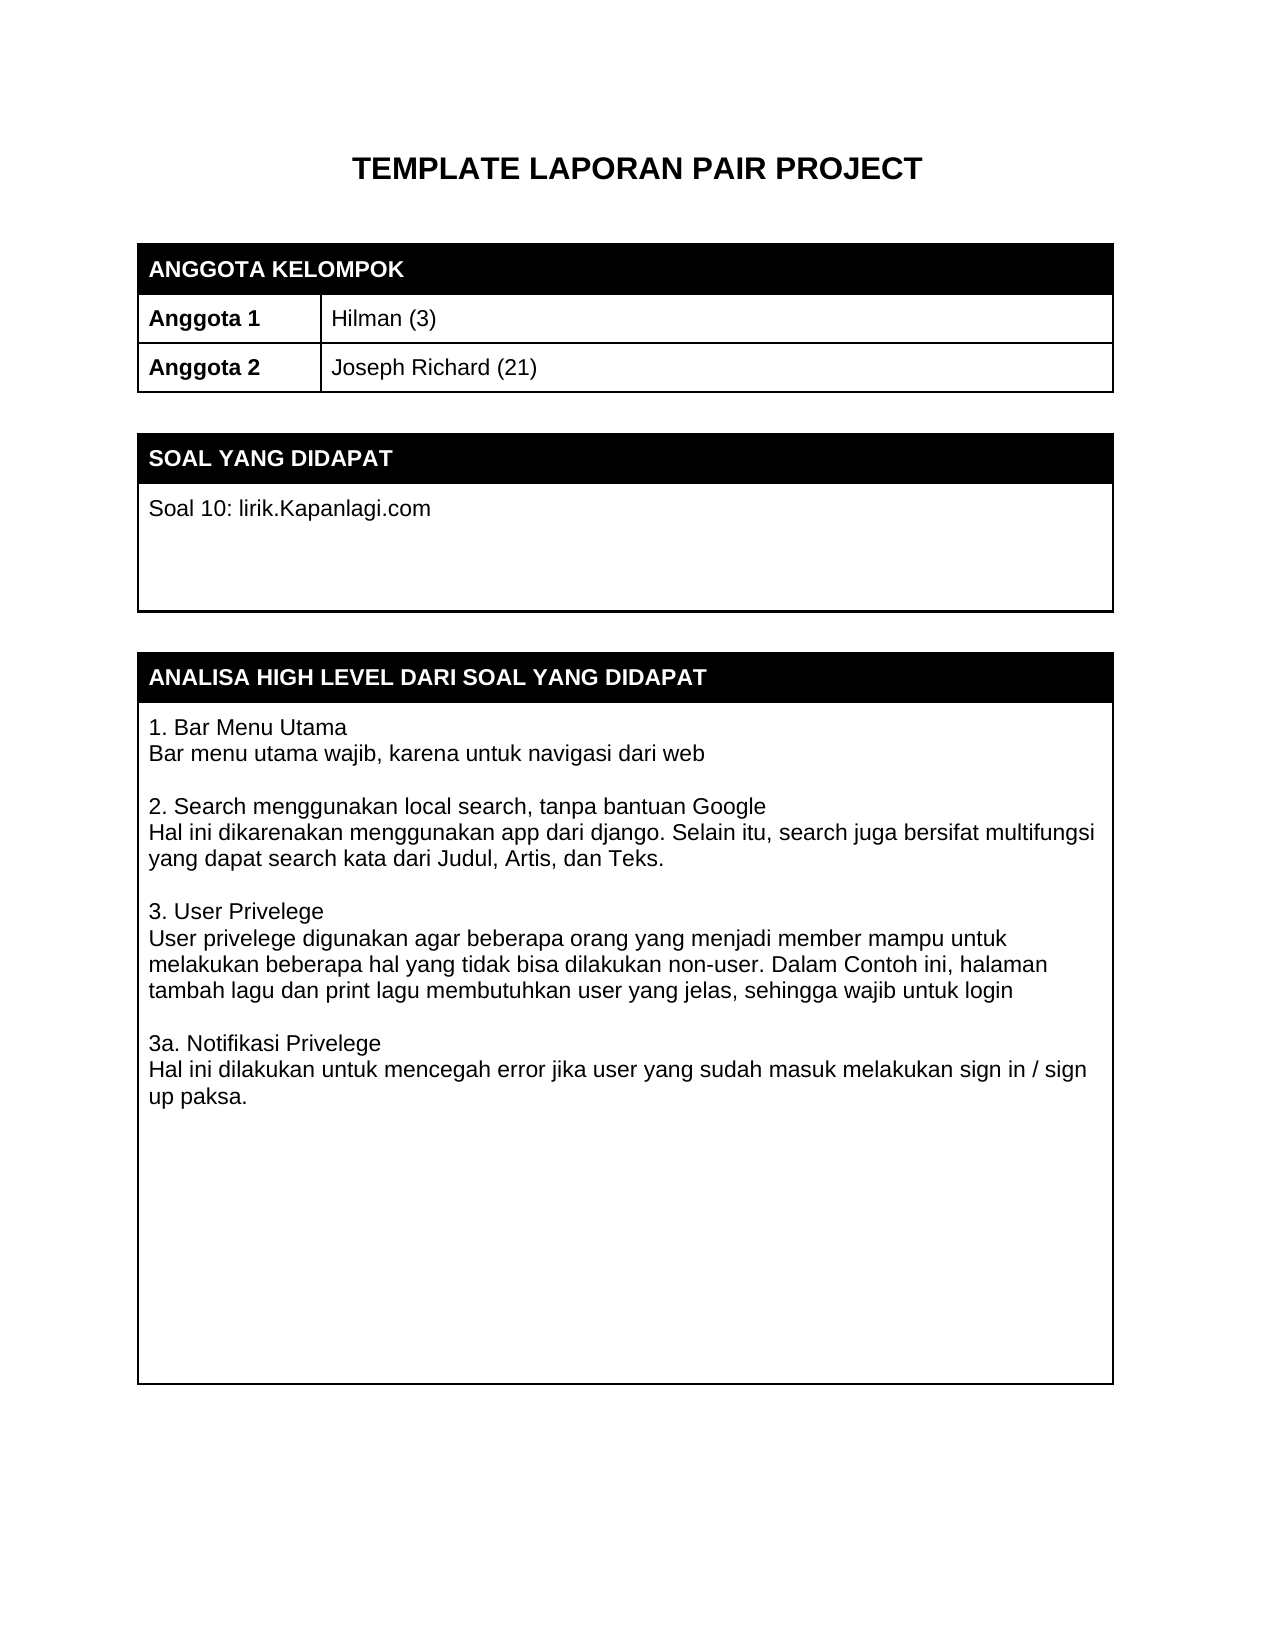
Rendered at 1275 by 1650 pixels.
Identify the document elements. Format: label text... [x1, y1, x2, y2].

table_cell 1. Bar Menu Utama Bar menu utama wajib, karena untuk navigasi dari web 2. Search menggunakan local search, tanpa bantuan Google Hal ini dikarenakan menggunakan app dari django. Selain itu, search juga bersifat multifungsi yang dapat search kata dari Judul, Artis, dan Teks. 3. User Privelege User privelege digunakan agar beberapa orang yang menjadi member mampu untuk melakukan beberapa hal yang tidak bisa dilakukan non-user. Dalam Contoh ini, halaman tambah lagu dan print lagu membutuhkan user yang jelas, sehingga wajib untuk login 3a. Notifikasi Privelege Hal ini dilakukan untuk mencegah error jika user yang sudah masuk melakukan sign in / sign up paksa. [139, 703, 1112, 1383]
table_cell Anggota 2 [139, 344, 320, 391]
table_cell Soal 10: lirik.Kapanlagi.com [139, 484, 1112, 610]
table_cell Anggota 1 [139, 295, 320, 342]
text TEMPLATE LAPORAN PAIR PROJECT [150, 150, 1125, 186]
table_cell Joseph Richard (21) [322, 344, 1112, 391]
table_header ANALISA HIGH LEVEL DARI SOAL YANG DIDAPAT [139, 654, 1112, 701]
table_header SOAL YANG DIDAPAT [139, 435, 1112, 482]
table_cell Hilman (3) [322, 295, 1112, 342]
table_header ANGGOTA KELOMPOK [139, 245, 1112, 293]
